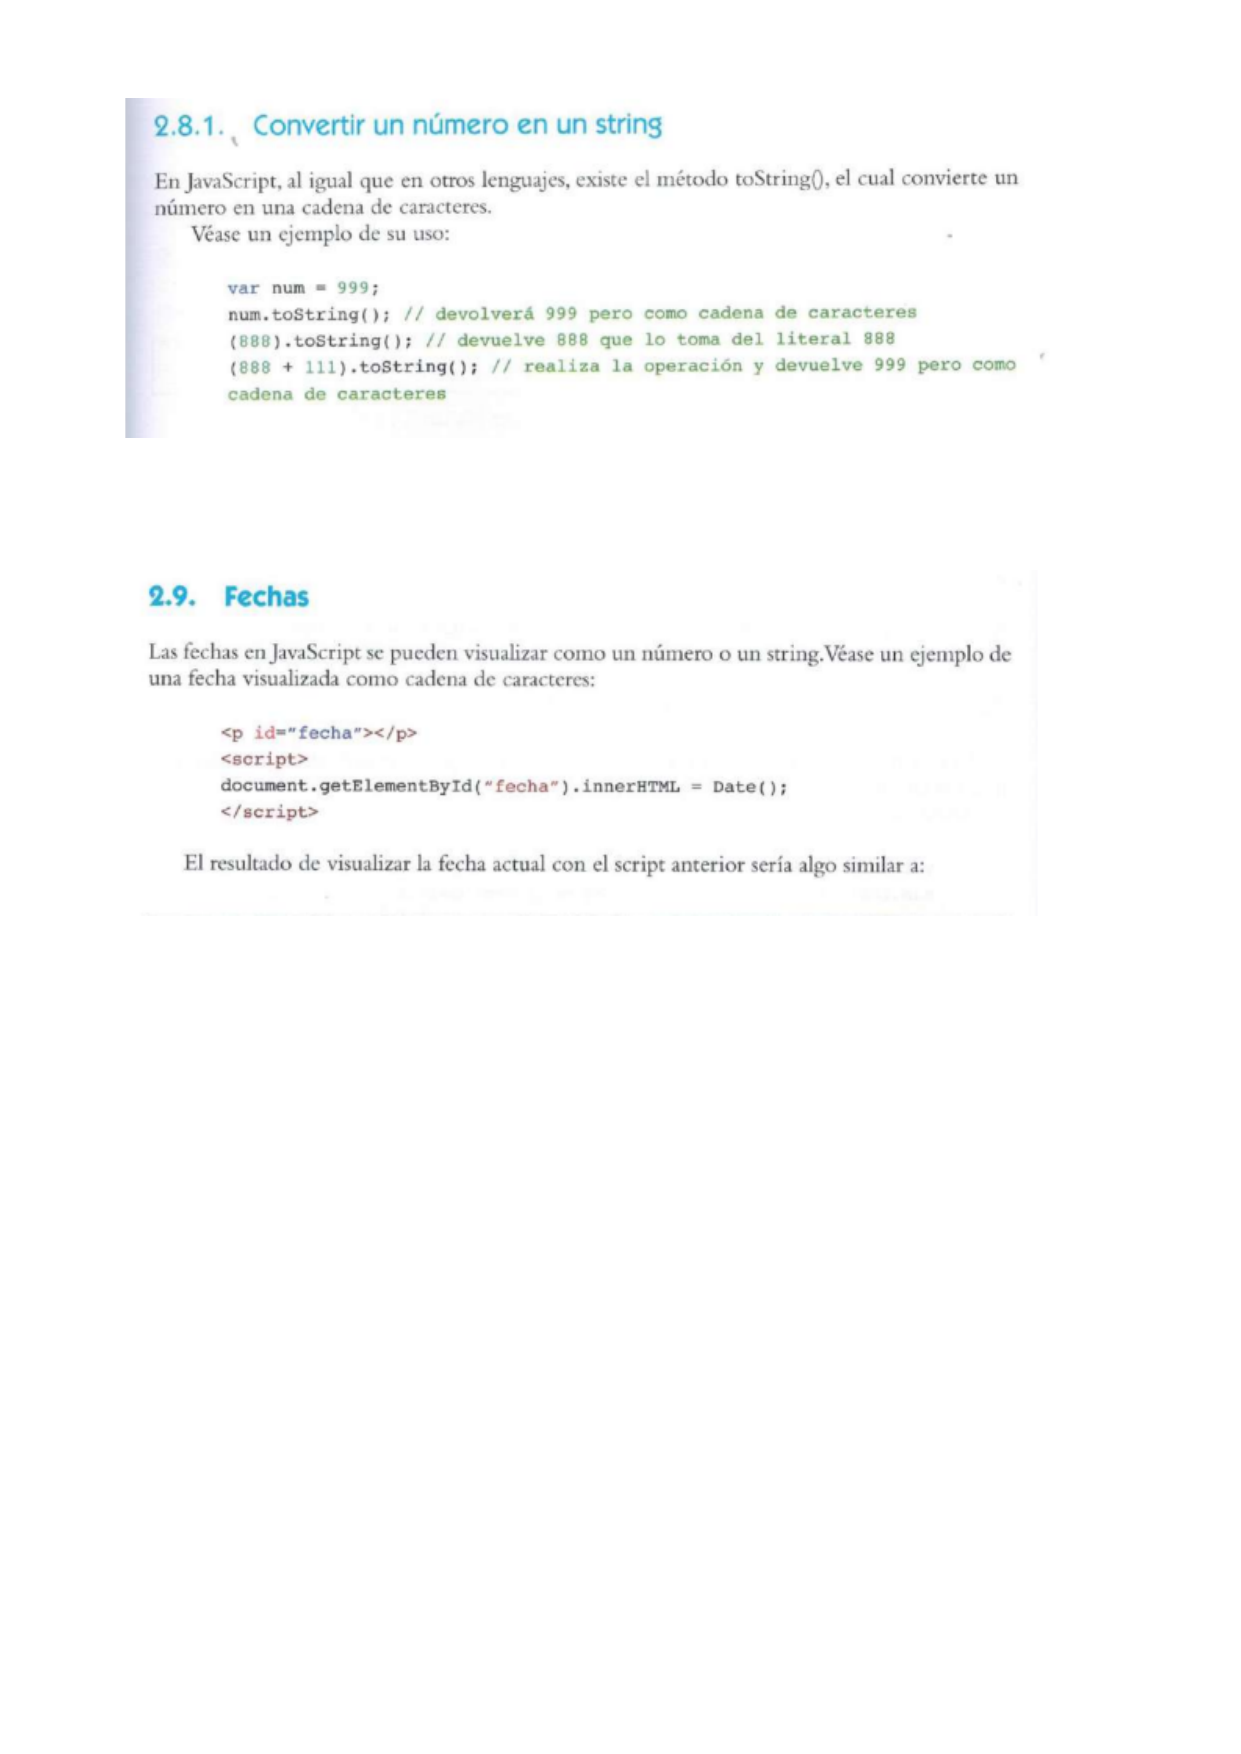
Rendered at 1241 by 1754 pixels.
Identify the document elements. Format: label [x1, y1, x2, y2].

picture [125, 98, 1080, 438]
picture [112, 570, 1038, 916]
